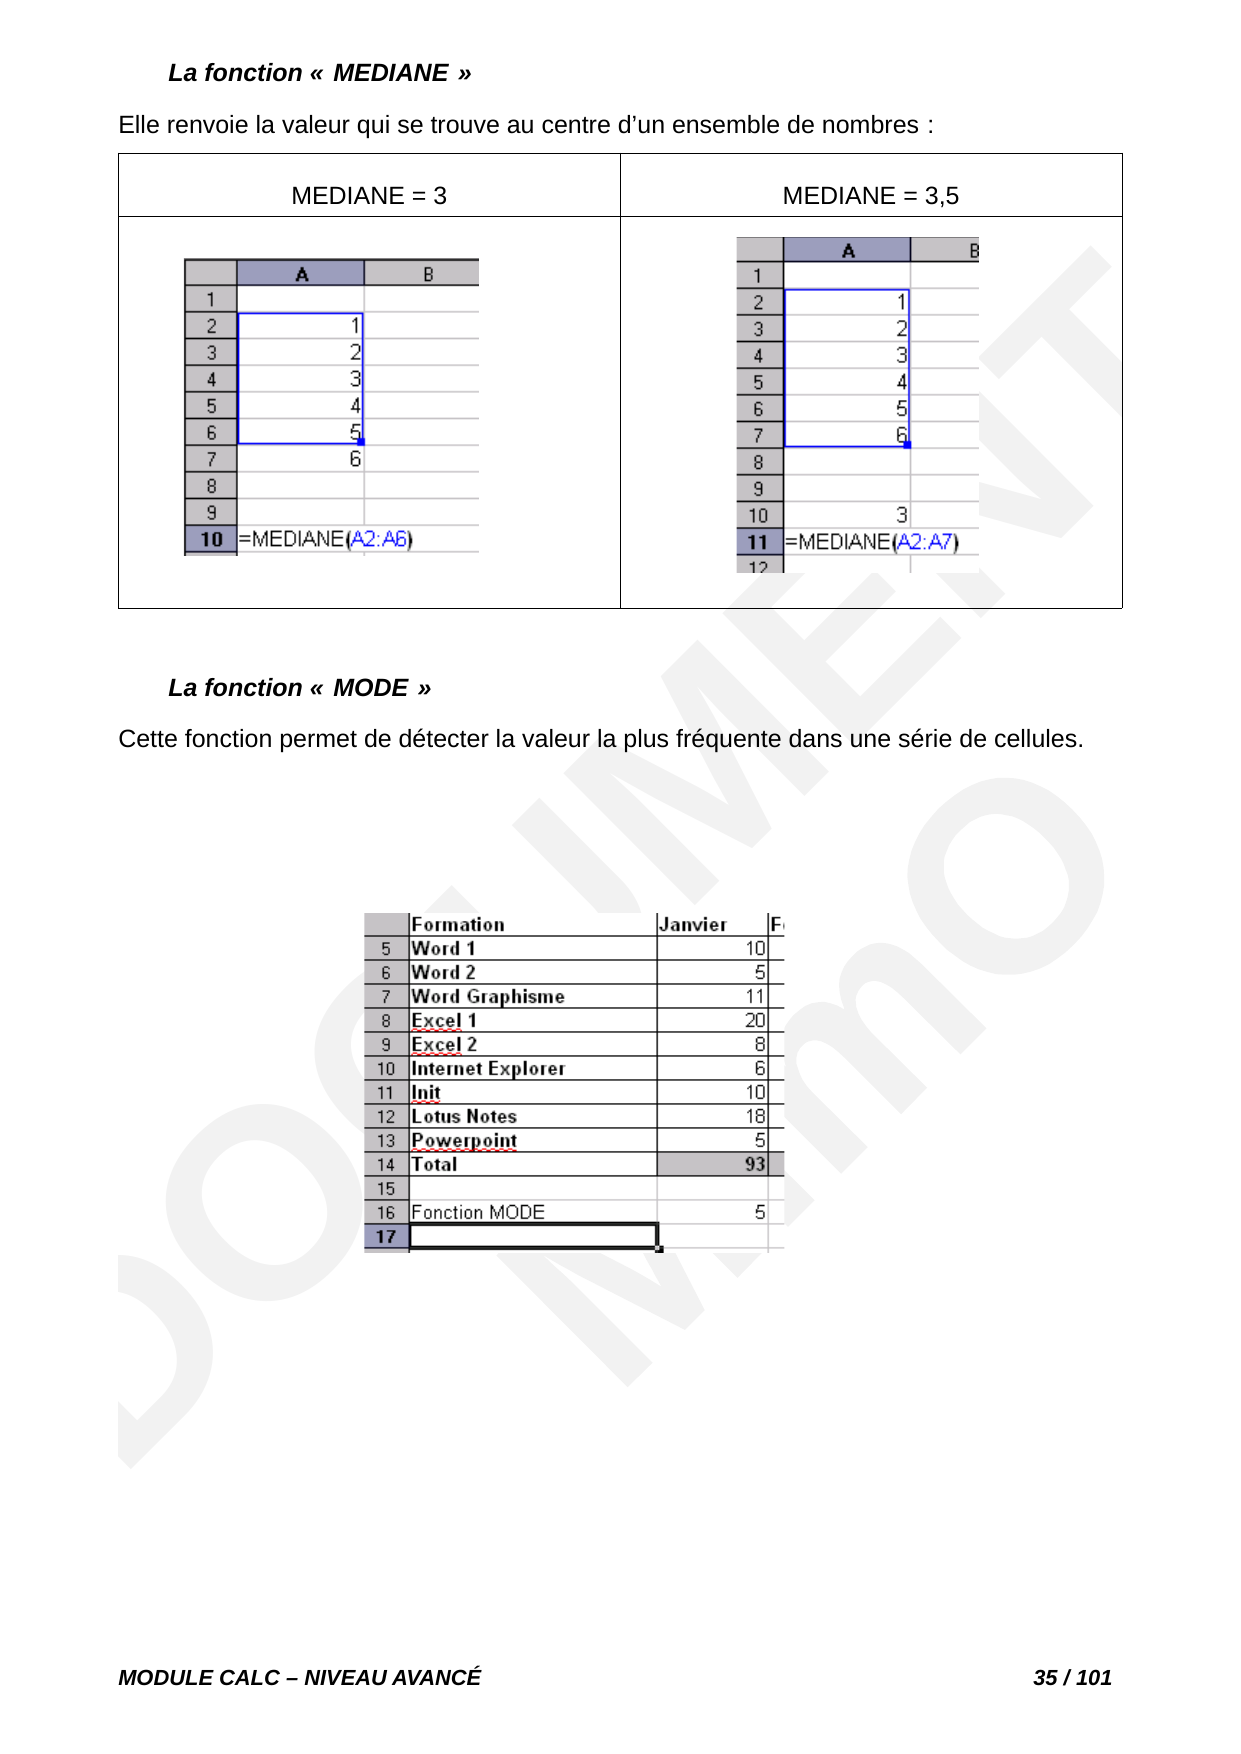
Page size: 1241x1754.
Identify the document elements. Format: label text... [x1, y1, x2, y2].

subtitle La fonction « MODE » [168, 674, 1122, 702]
table_header MEDIANE = 3,5 [621, 154, 1122, 216]
picture [364, 913, 785, 1253]
subtitle La fonction « MEDIANE » [168, 59, 1122, 87]
table_cell [119, 259, 620, 608]
picture [183, 258, 479, 556]
text Elle renvoie la valeur qui se trouve au centre d’un ensemble de nombres : [118, 111, 1122, 138]
table_header MEDIANE = 3 [119, 154, 620, 216]
table_cell [119, 217, 620, 258]
text Cette fonction permet de détecter la valeur la plus fréquente dans une série de cellules. [118, 725, 1122, 753]
table_cell [621, 217, 1122, 608]
picture [736, 237, 979, 573]
